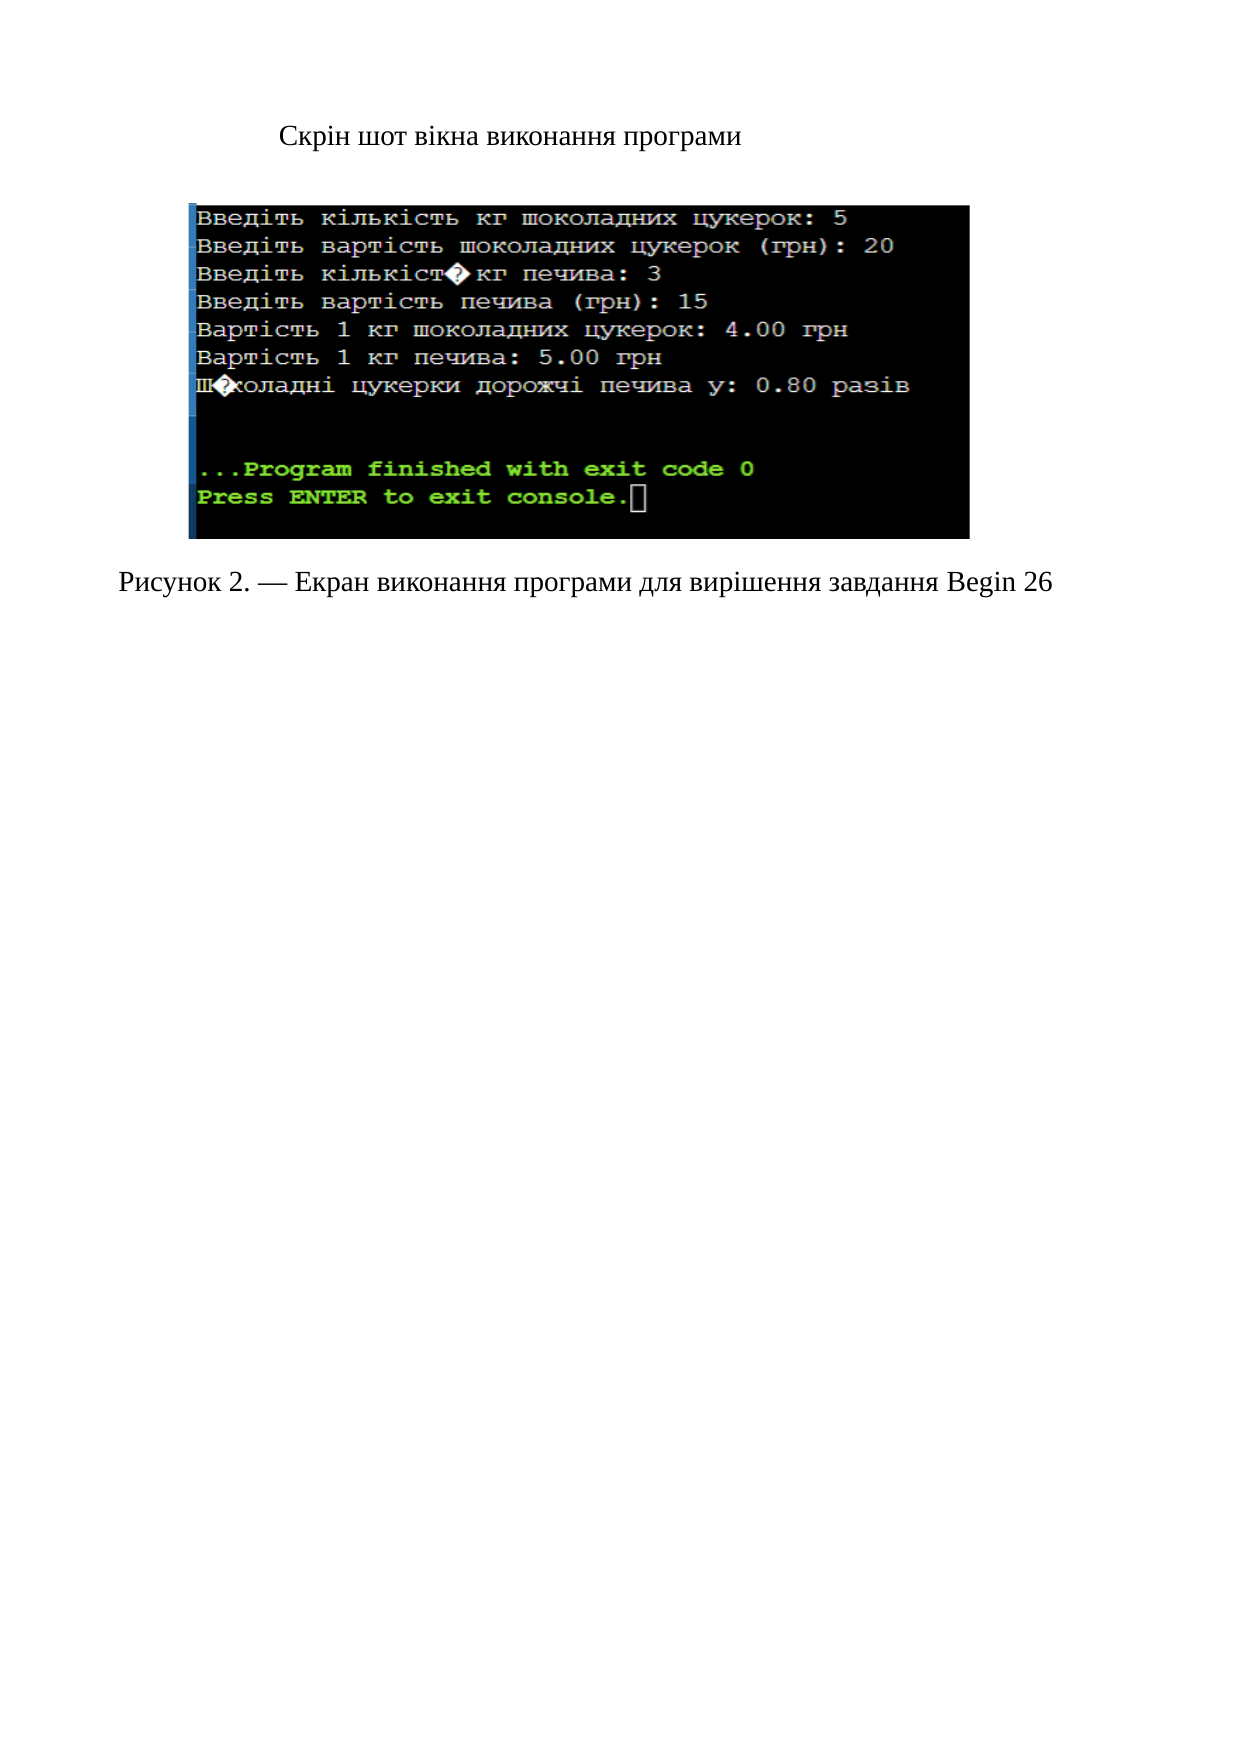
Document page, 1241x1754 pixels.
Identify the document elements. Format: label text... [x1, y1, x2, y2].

text Скрін шот вікна виконання програми Рисунок 2. — Екран виконання програми для вирішення завдання Begin 26 [118, 118, 1122, 823]
picture [188, 203, 970, 539]
